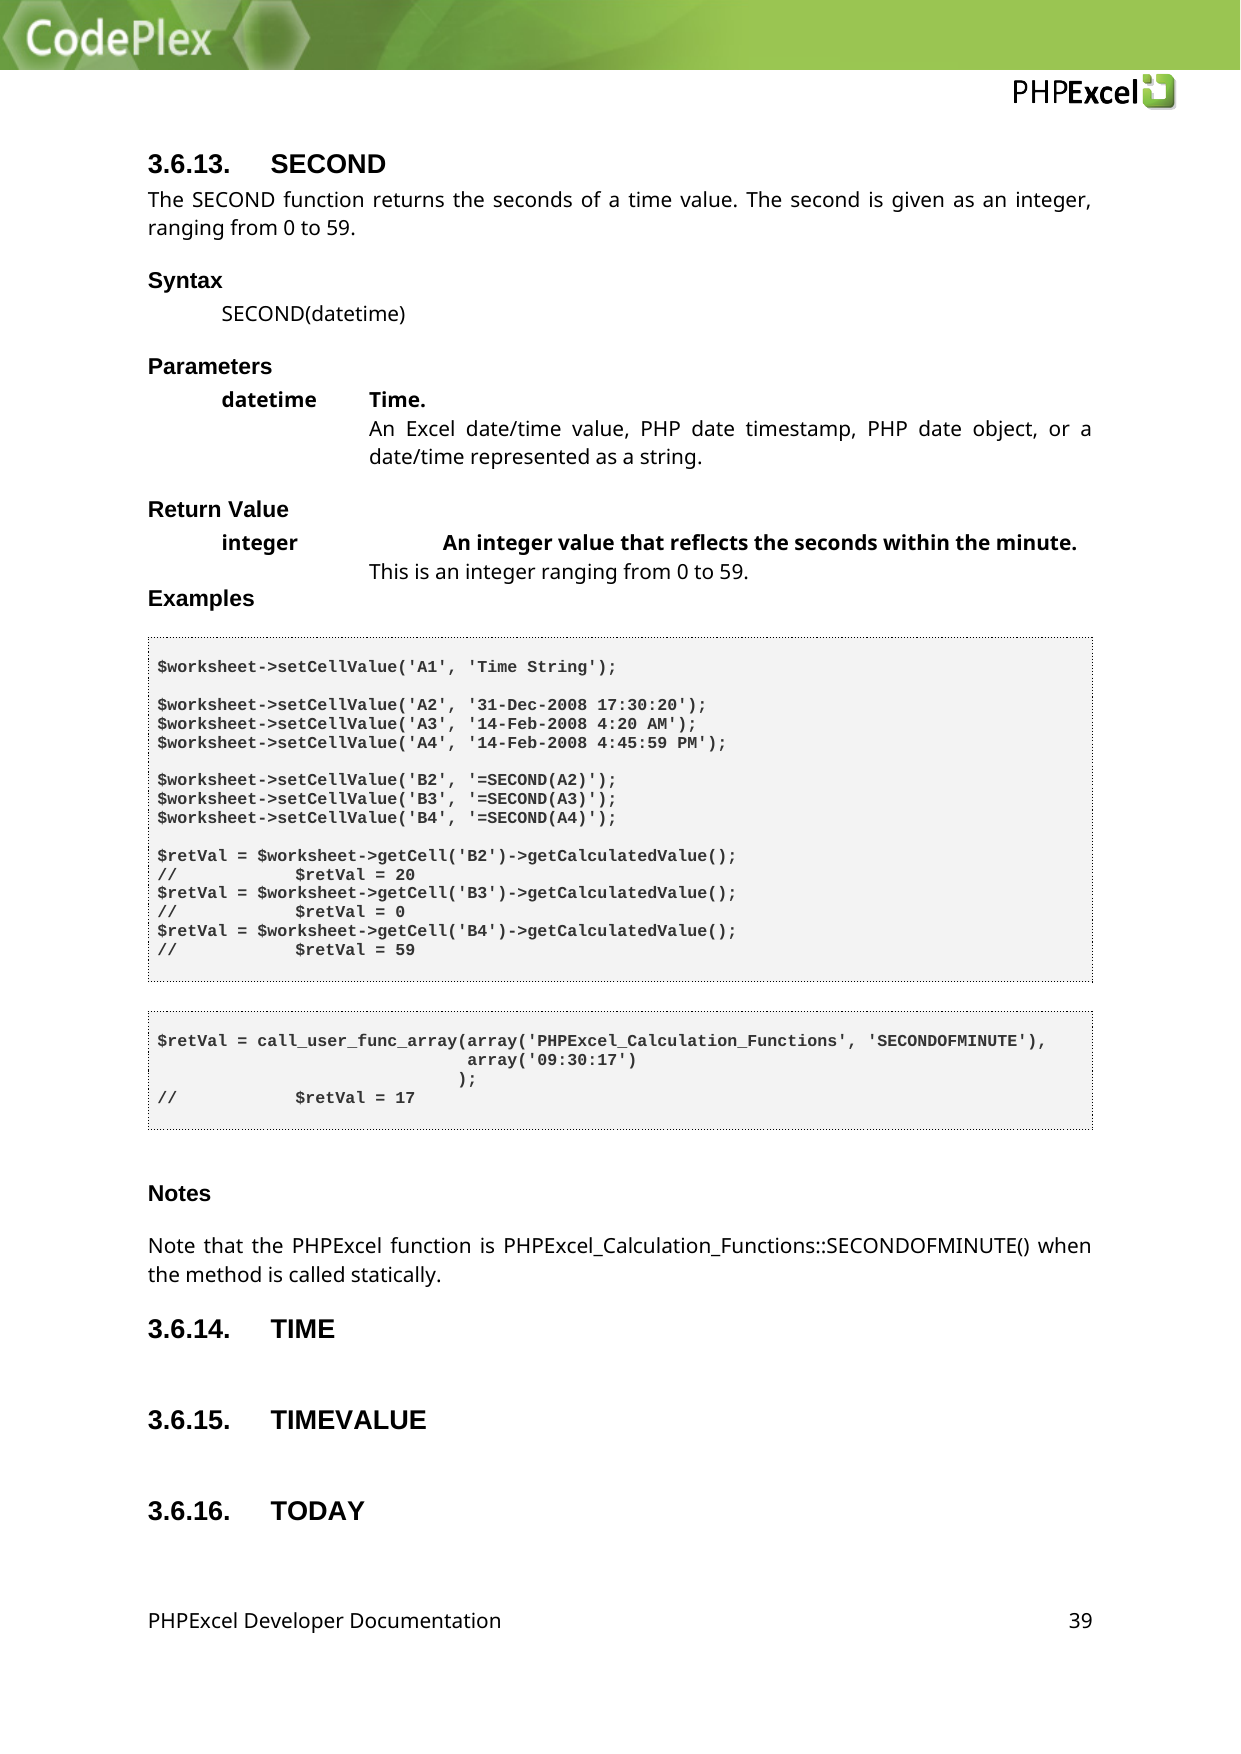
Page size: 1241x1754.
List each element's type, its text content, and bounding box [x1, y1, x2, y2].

subtitle Parameters [148, 353, 1093, 379]
subtitle Notes [148, 1180, 1093, 1207]
text This is an integer ranging from 0 to 59. [369, 557, 1093, 585]
text datetime Time. [221, 386, 1093, 414]
text $retVal = $worksheet->getCell('B2')->getCalculatedValue(); [148, 844, 1093, 863]
text // $retVal = 17 [148, 1086, 1093, 1105]
text array('09:30:17') [148, 1048, 1093, 1067]
text Note that the PHPExcel function is PHPExcel_Calculation_Functions::SECONDOFMINUTE() when the method is called statically. [148, 1232, 1093, 1288]
text $retVal = call_user_func_array(array('PHPExcel_Calculation_Functions', 'SECONDOFMINUTE'), [148, 1030, 1093, 1048]
text // $retVal = 0 [148, 901, 1093, 919]
text $worksheet->setCellValue('B4', '=SECOND(A4)'); [148, 806, 1093, 825]
text SECOND(datetime) [221, 299, 1093, 328]
text $worksheet->setCellValue('A1', 'Time String'); [148, 656, 1093, 674]
subtitle Return Value [148, 496, 1093, 522]
text $worksheet->setCellValue('A2', '31-Dec-2008 17:30:20'); [148, 693, 1093, 712]
text $worksheet->setCellValue('A3', '14-Feb-2008 4:20 AM'); [148, 712, 1093, 731]
text $retVal = $worksheet->getCell('B4')->getCalculatedValue(); [148, 919, 1093, 938]
subtitle TIMEVALUE [148, 1404, 1093, 1436]
text // $retVal = 20 [148, 863, 1093, 882]
subtitle TIME [148, 1313, 1093, 1345]
text An Excel date/time value, PHP date timestamp, PHP date object, or a date/time represented as a string. [369, 414, 1093, 471]
text integer An integer value that reflects the seconds within the minute. [221, 528, 1093, 557]
text $worksheet->setCellValue('B3', '=SECOND(A3)'); [148, 788, 1093, 806]
text The SECOND function returns the seconds of a time value. The second is given as an integer, ranging from 0 to 59. [148, 185, 1093, 242]
text $worksheet->setCellValue('A4', '14-Feb-2008 4:45:59 PM'); [148, 731, 1093, 750]
text // $retVal = 59 [148, 938, 1093, 957]
text $worksheet->setCellValue('B2', '=SECOND(A2)'); [148, 769, 1093, 788]
text $retVal = $worksheet->getCell('B3')->getCalculatedValue(); [148, 882, 1093, 901]
subtitle Syntax [148, 267, 1093, 293]
subtitle SECOND [148, 148, 1093, 179]
subtitle TODAY [148, 1495, 1093, 1527]
subtitle Examples [148, 585, 1093, 612]
text ); [148, 1067, 1093, 1086]
